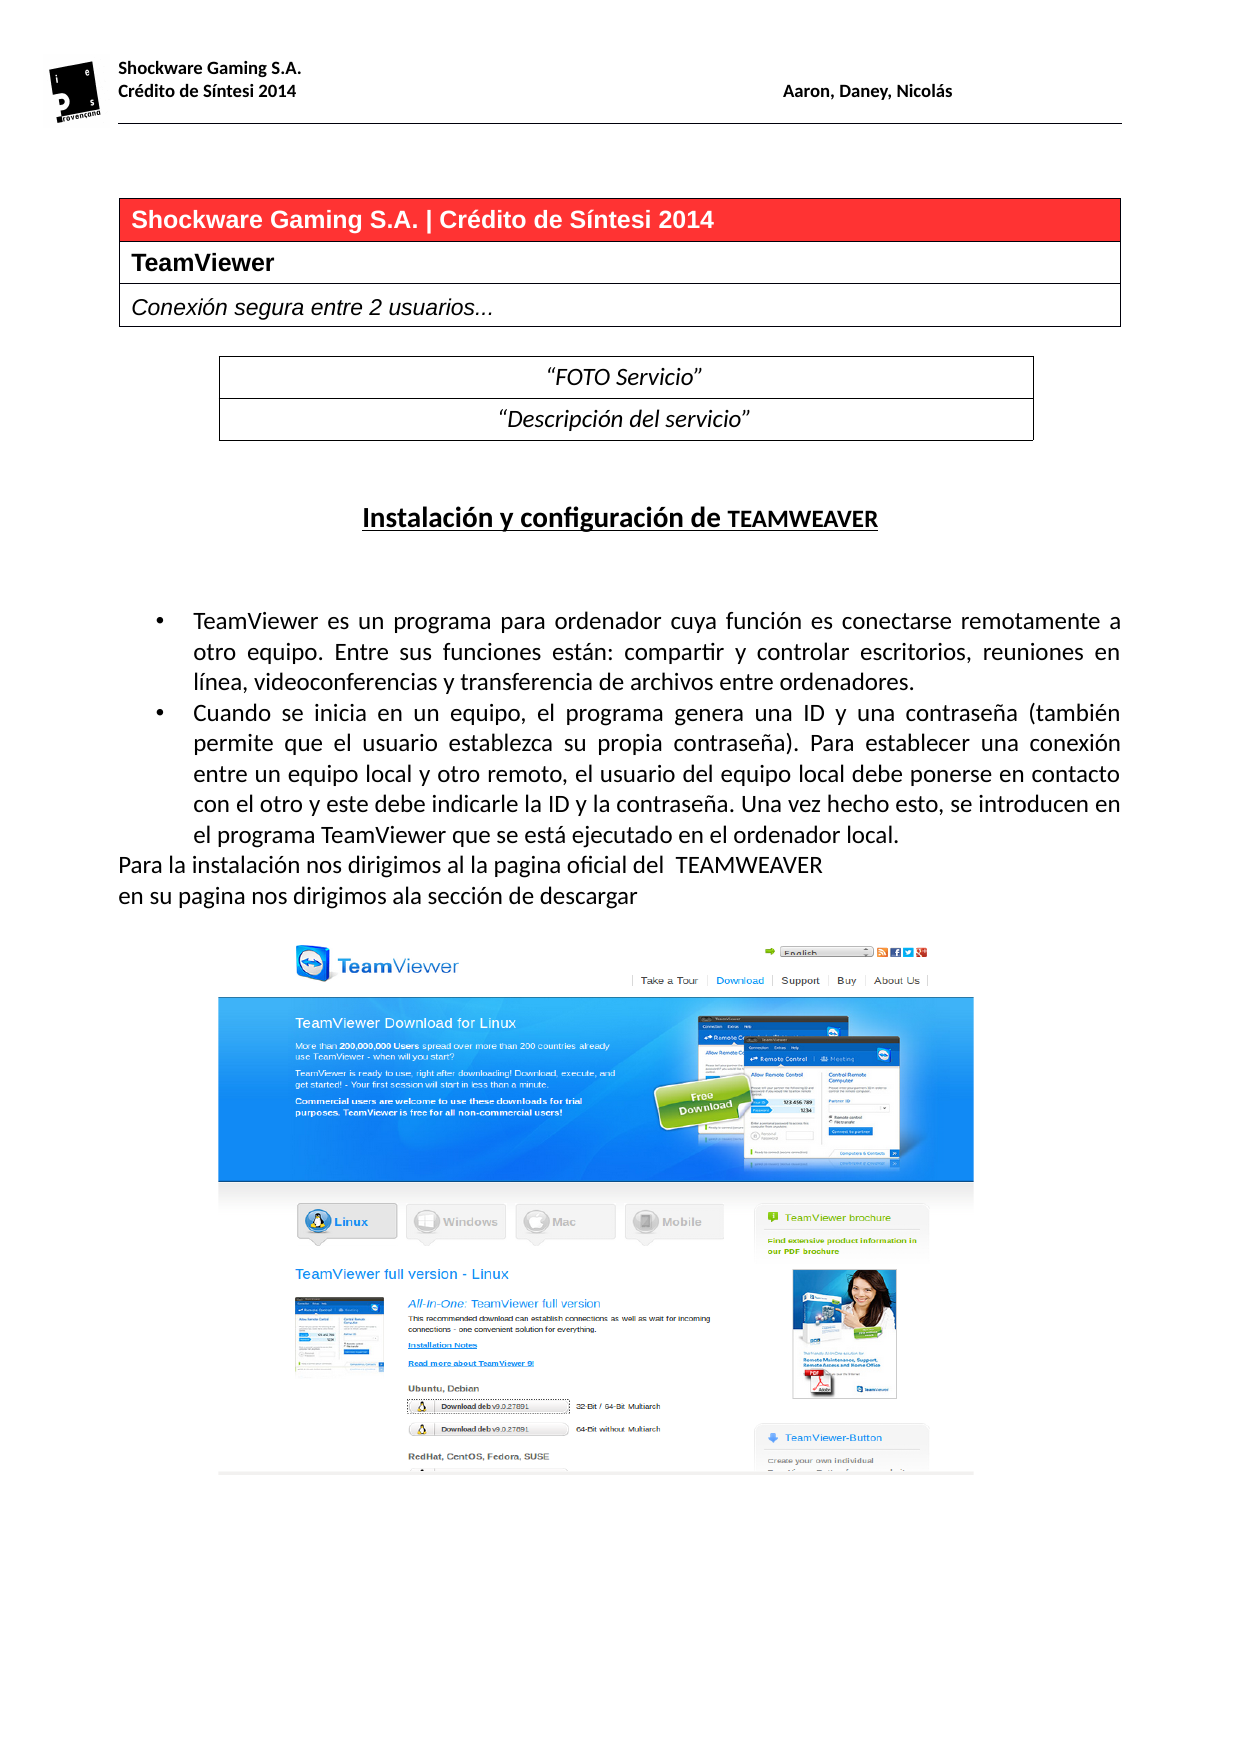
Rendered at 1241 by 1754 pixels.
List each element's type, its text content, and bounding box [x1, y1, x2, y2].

text en su pagina nos dirigimos ala sección de descargar [118, 880, 1122, 911]
text Para la instalación nos dirigimos al la pagina oficial del TEAMWEAVER [118, 850, 1122, 880]
table_cell Conexión segura entre 2 usuarios... [120, 284, 1120, 326]
table_cell “Descripción del servicio” [220, 399, 1033, 440]
table_header “FOTO Servicio” [220, 357, 1033, 398]
table_cell TeamViewer [120, 242, 1120, 283]
list TeamViewer es un programa para ordenador cuya función es conectarse remotamente a otro equipo. Entre sus funciones están: compartir y controlar escritorios, reuniones en línea, videoconferencias y transferencia de archivos entre ordenadores. [156, 606, 1122, 697]
picture [218, 942, 974, 1475]
table_header Shockware Gaming S.A. | Crédito de Síntesi 2014 [120, 199, 1120, 241]
list Cuando se inicia en un equipo, el programa genera una ID y una contraseña (también permite que el usuario establezca su propia contraseña). Para establecer una conexión entre un equipo local y otro remoto, el usuario del equipo local debe ponerse en contacto con el otro y este debe indicarle la ID y la contraseña. Una vez hecho esto, se introducen en el programa TeamViewer que se está ejecutado en el ordenador local. [156, 697, 1122, 850]
text Instalación y configuración de TEAMWEAVER [118, 499, 1122, 535]
picture [43, 54, 110, 128]
